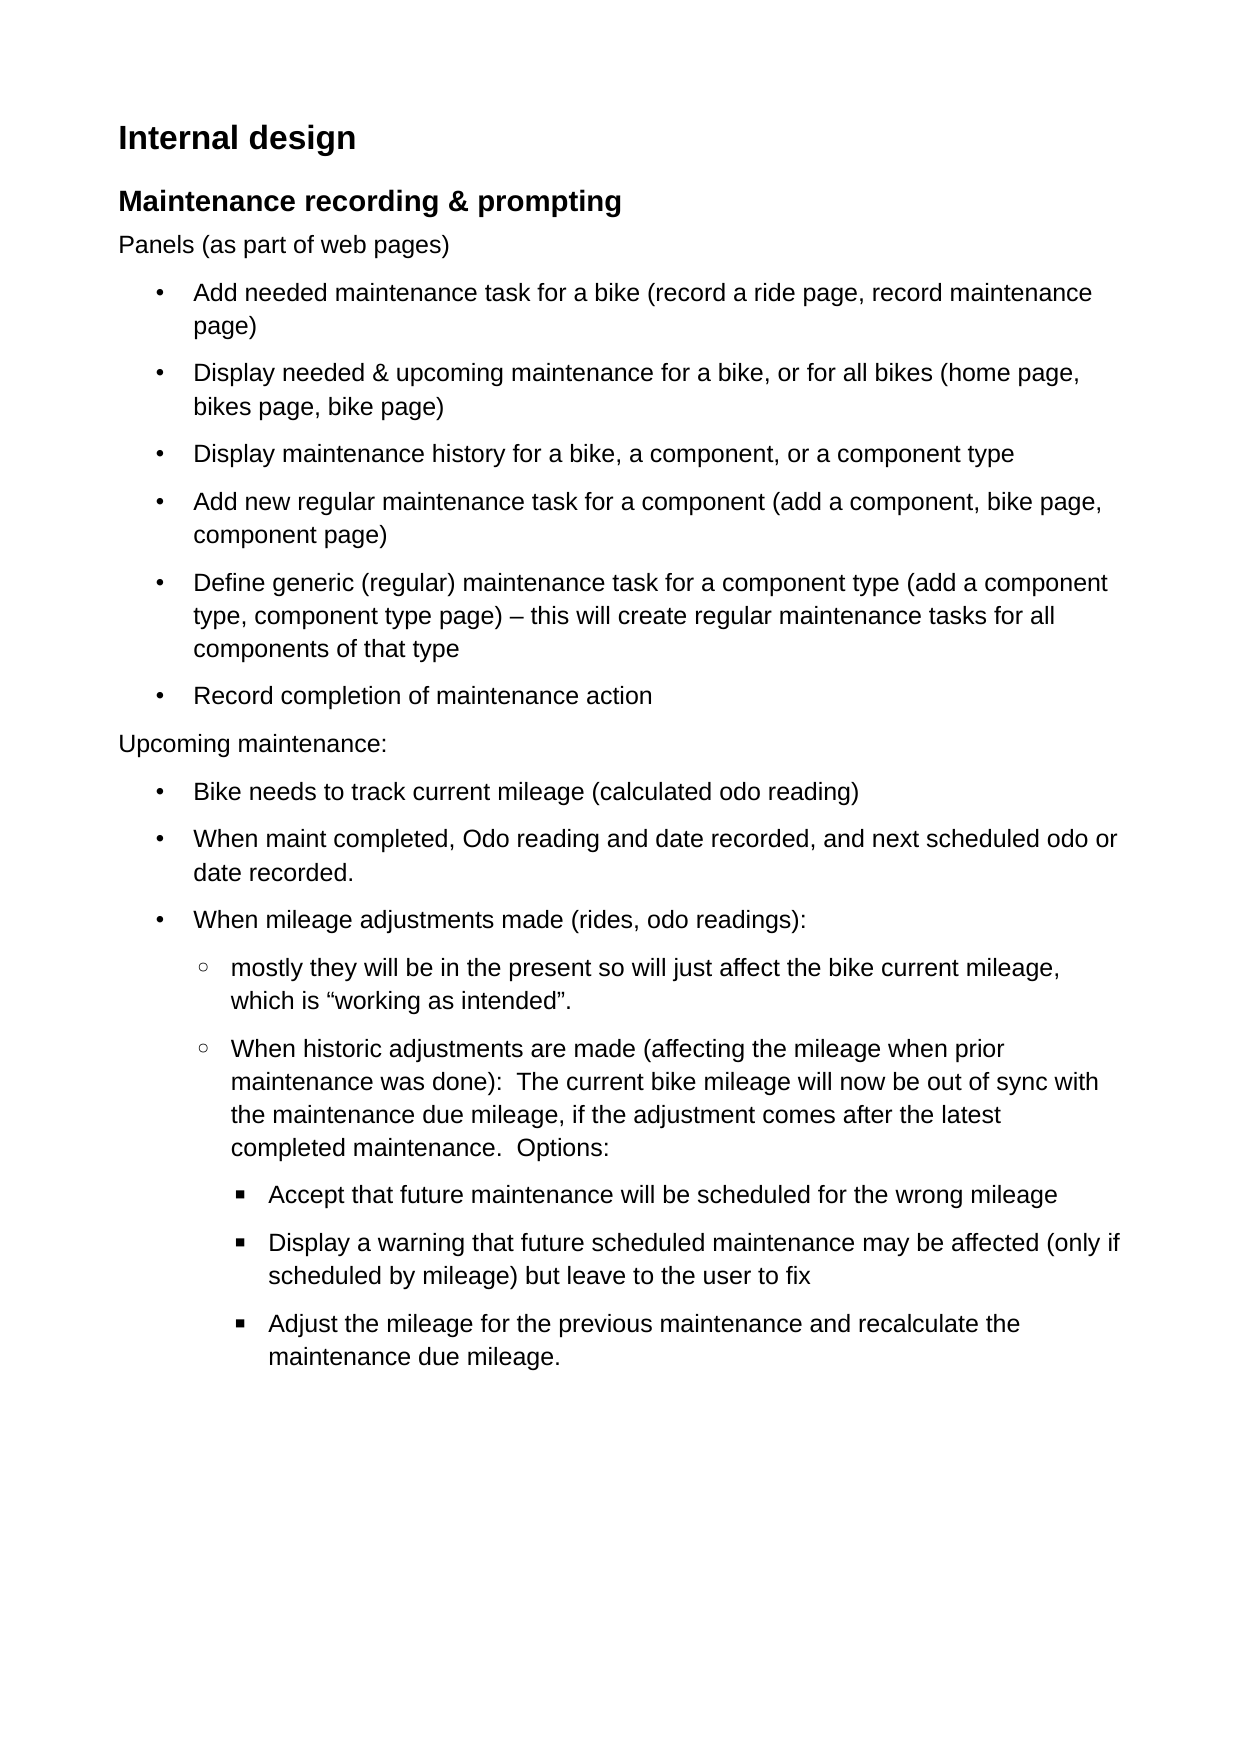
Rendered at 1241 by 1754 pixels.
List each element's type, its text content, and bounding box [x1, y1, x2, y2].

list Add new regular maintenance task for a component (add a component, bike page, component page) [156, 487, 1122, 549]
text Panels (as part of web pages) [118, 230, 1122, 259]
list Accept that future maintenance will be scheduled for the wrong mileage [231, 1180, 1122, 1209]
subtitle Maintenance recording & prompting [118, 184, 1122, 218]
list Bike needs to track current mileage (calculated odo reading) [156, 777, 1122, 806]
list mostly they will be in the present so will just affect the bike current mileage, which is “working as intended”. [193, 953, 1122, 1015]
subtitle Internal design [118, 118, 1122, 157]
list Add needed maintenance task for a bike (record a ride page, record maintenance page) [156, 278, 1122, 339]
list When mileage adjustments made (rides, odo readings): [156, 905, 1122, 934]
list Display a warning that future scheduled maintenance may be affected (only if scheduled by mileage) but leave to the user to fix [231, 1228, 1122, 1290]
list Display needed & upcoming maintenance for a bike, or for all bikes (home page, bikes page, bike page) [156, 358, 1122, 420]
list When historic adjustments are made (affecting the mileage when prior maintenance was done): The current bike mileage will now be out of sync with the maintenance due mileage, if the adjustment comes after the latest completed maintenance. Options: [193, 1033, 1122, 1161]
list Adjust the mileage for the previous maintenance and recalculate the maintenance due mileage. [231, 1309, 1122, 1371]
list Record completion of maintenance action [156, 681, 1122, 710]
text Upcoming maintenance: [118, 729, 1122, 758]
list Display maintenance history for a bike, a component, or a component type [156, 439, 1122, 468]
list When maint completed, Odo reading and date recorded, and next scheduled odo or date recorded. [156, 824, 1122, 886]
list Define generic (regular) maintenance task for a component type (add a component type, component type page) – this will create regular maintenance tasks for all components of that type [156, 568, 1122, 662]
